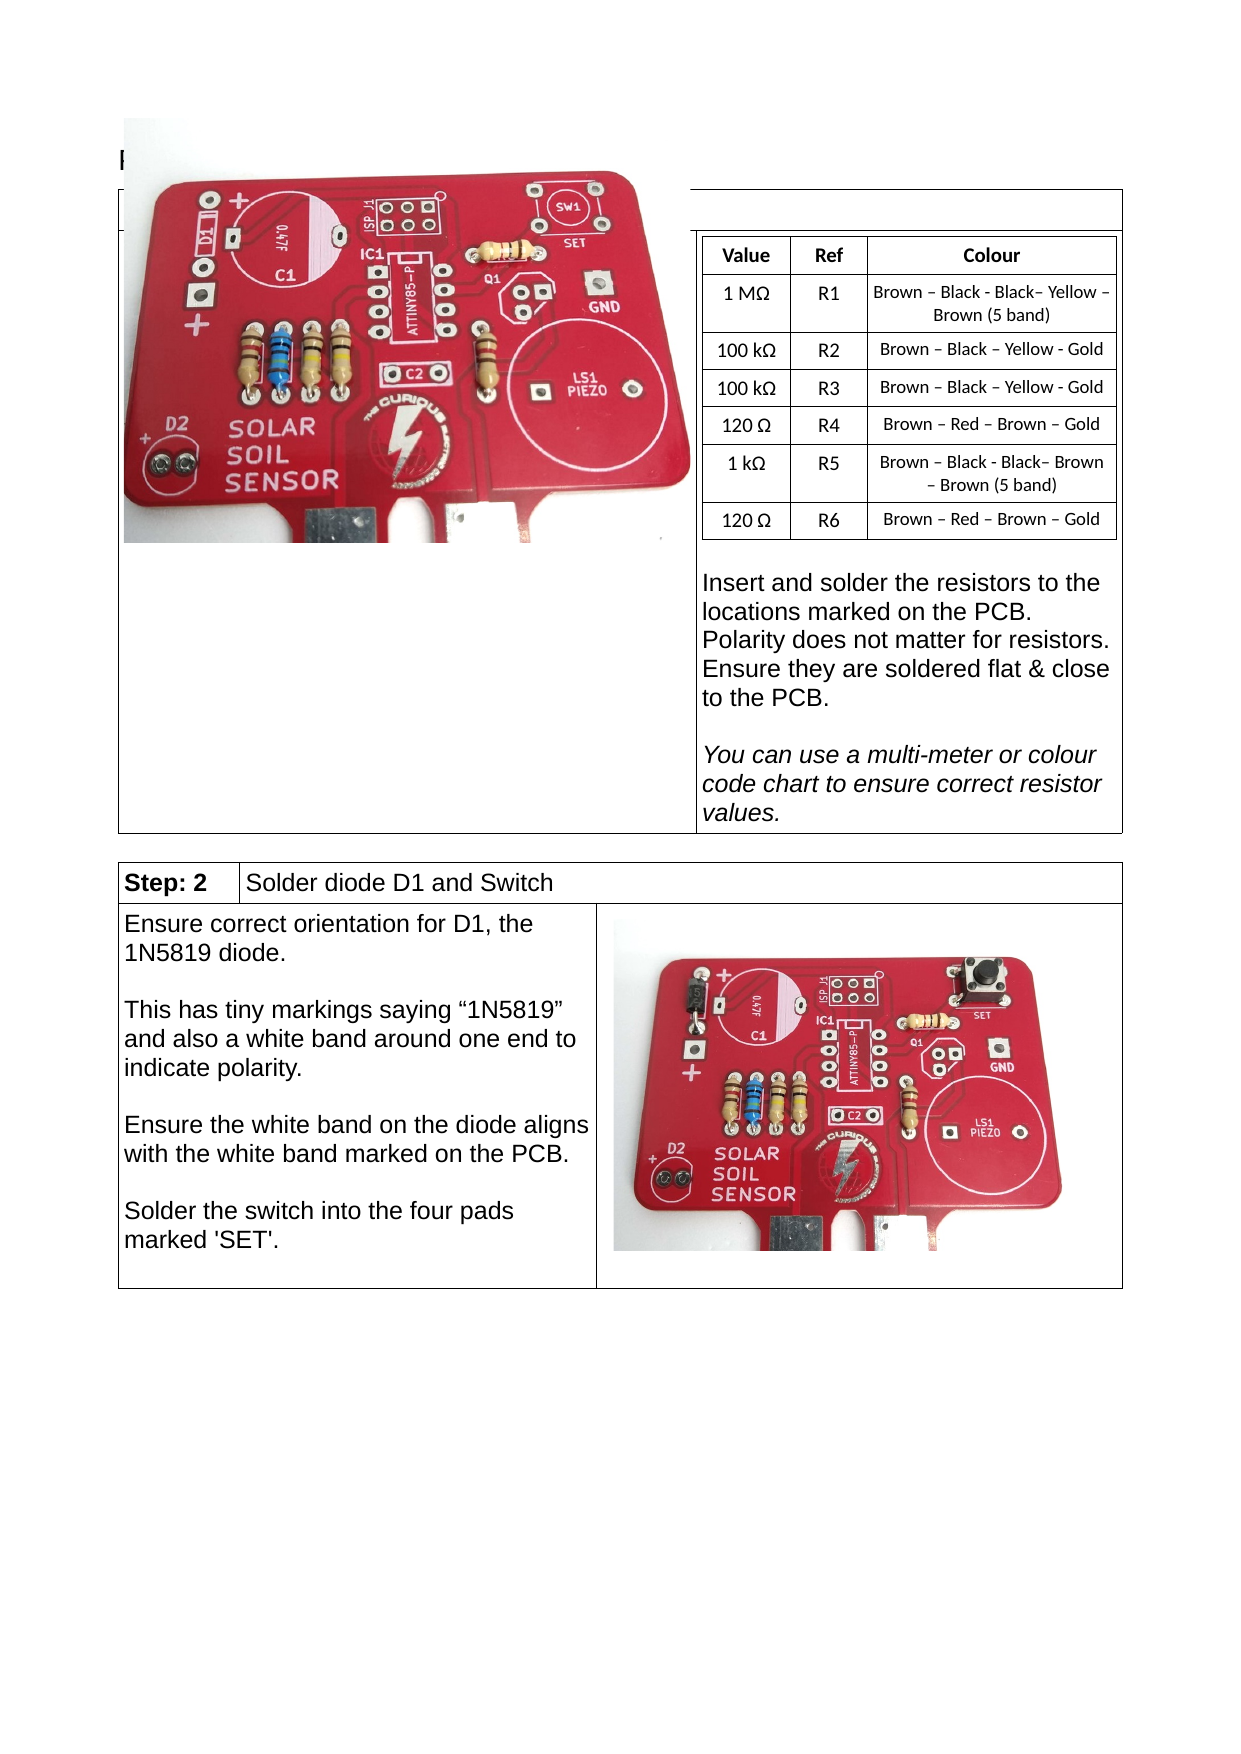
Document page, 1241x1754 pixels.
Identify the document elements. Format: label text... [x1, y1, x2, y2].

table_cell R1 [791, 275, 867, 331]
table_cell R5 [791, 445, 867, 501]
table_cell Brown – Red – Brown – Gold [868, 503, 1116, 539]
table_cell [119, 231, 696, 832]
subtitle PCB Instructions: [691, 143, 1122, 177]
table_cell 120 Ω [703, 503, 790, 539]
table_cell R2 [791, 333, 867, 369]
table_header Solder diode D1 and Switch [240, 863, 1122, 902]
table_header Step: 2 [119, 863, 239, 902]
table_cell 1 kΩ [703, 445, 790, 501]
table_cell Insert and solder the resistors to the locations marked on the PCB. Polarity does not matter for resistors. Ensure they are soldered flat & close to the PCB. You can use a multi-meter or colour code chart to ensure correct resistor values. [697, 231, 1122, 832]
table_cell Ensure correct orientation for D1, the 1N5819 diode. This has tiny markings saying “1N5819” and also a white band around one end to indicate polarity. Ensure the white band on the diode aligns with the white band marked on the PCB. Solder the switch into the four pads marked 'SET'. [119, 904, 596, 1288]
table_header Solder resistors [691, 190, 1122, 230]
table_header Ref [791, 237, 867, 273]
table_cell Brown – Black – Yellow - Gold [868, 370, 1116, 406]
table_header Value [703, 237, 790, 273]
table_cell R3 [791, 370, 867, 406]
table_cell Brown – Red – Brown – Gold [868, 407, 1116, 443]
table_cell 1 MΩ [703, 275, 790, 331]
table_cell Brown – Black - Black– Yellow – Brown (5 band) [868, 275, 1116, 331]
table_cell Brown – Black - Black– Brown – Brown (5 band) [868, 445, 1116, 501]
table_cell Brown – Black – Yellow - Gold [868, 333, 1116, 369]
table_cell R6 [791, 503, 867, 539]
table_header Step: 1 [119, 190, 123, 230]
table_cell 100 kΩ [703, 333, 790, 369]
picture [613, 919, 1075, 1251]
picture [123, 118, 691, 543]
table_cell [597, 904, 1122, 1288]
table_cell 100 kΩ [703, 370, 790, 406]
table_cell 120 Ω [703, 407, 790, 443]
table_cell R4 [791, 407, 867, 443]
table_header Colour [868, 237, 1116, 273]
